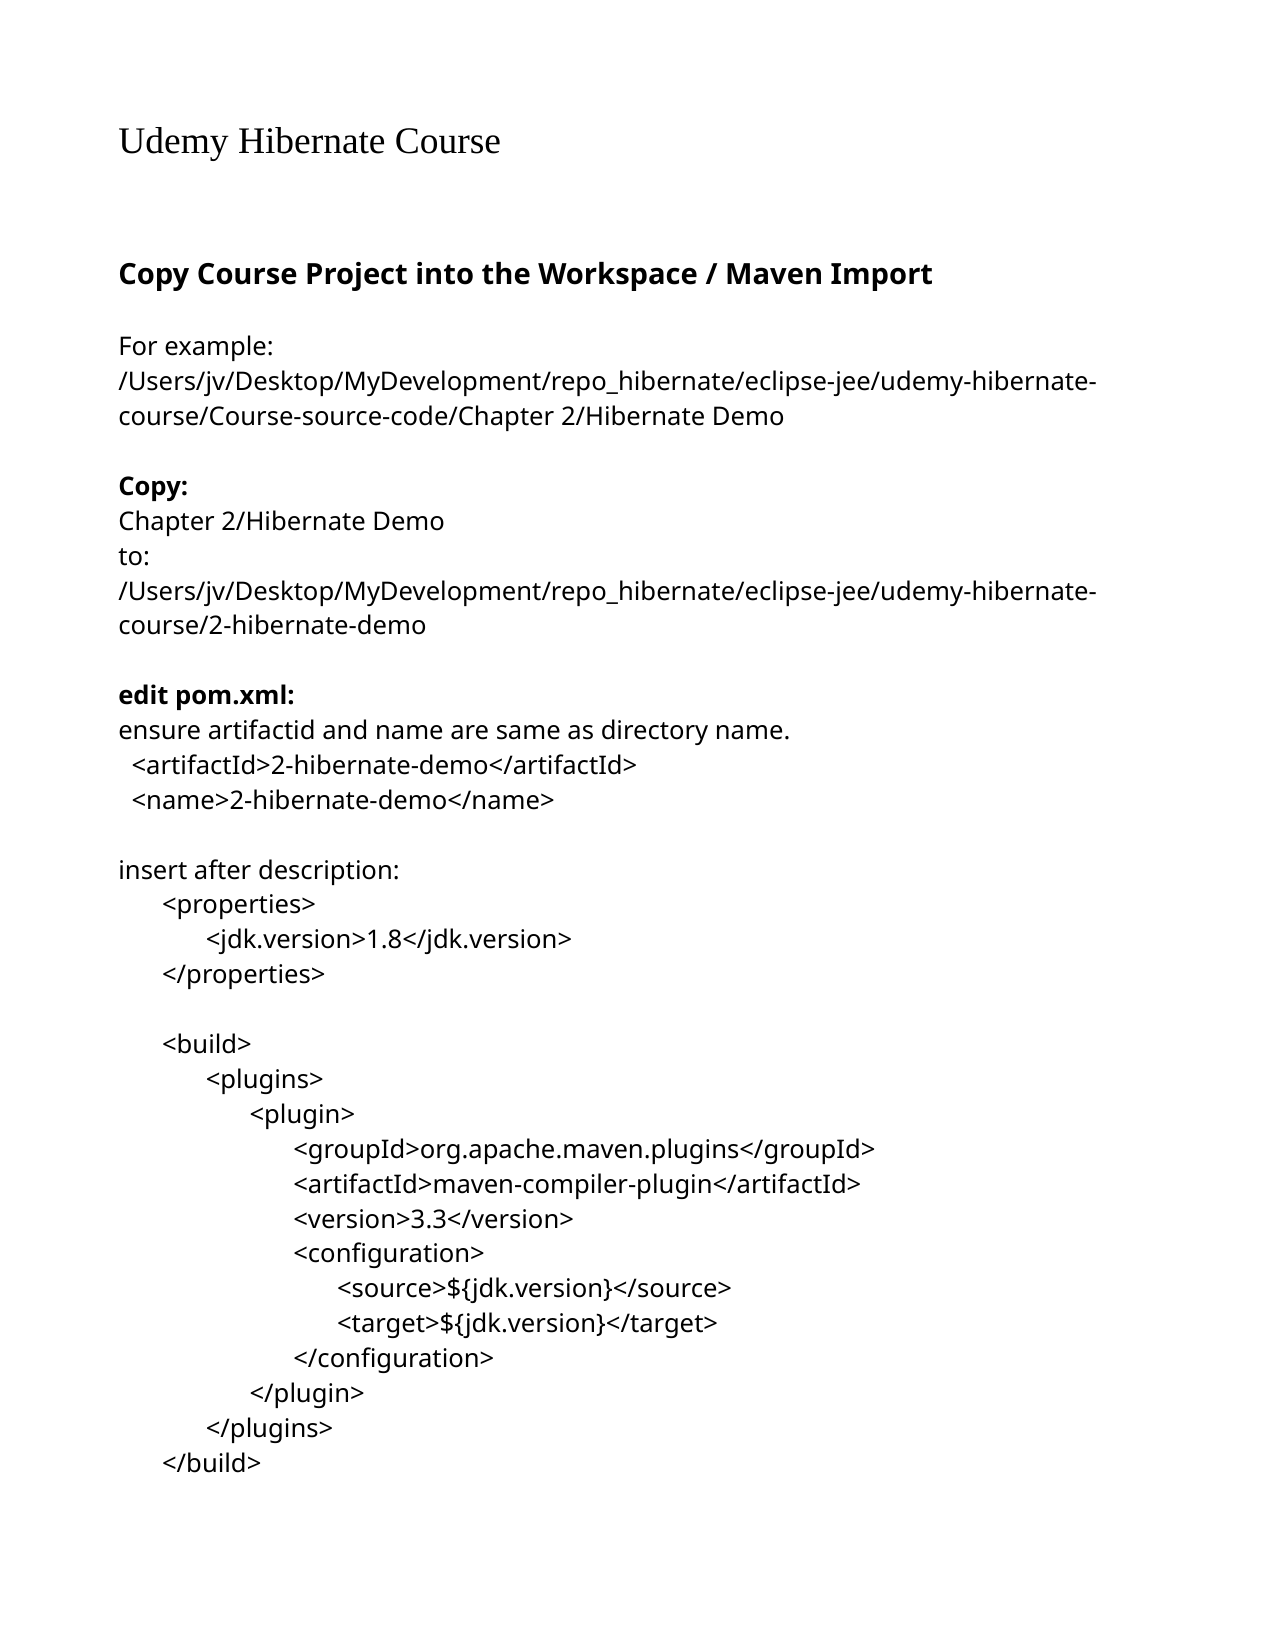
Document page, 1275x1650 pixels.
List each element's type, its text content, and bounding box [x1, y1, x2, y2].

text Chapter 2/Hibernate Demo [118, 503, 1157, 538]
text <name>2-hibernate-demo</name> [118, 782, 1157, 817]
text <source>${jdk.version}</source> [118, 1270, 1157, 1305]
text ensure artifactid and name are same as directory name. [118, 712, 1157, 747]
text <jdk.version>1.8</jdk.version> [118, 921, 1157, 956]
text <plugin> [118, 1096, 1157, 1131]
text <properties> [118, 887, 1157, 921]
text to: [118, 538, 1157, 572]
text /Users/jv/Desktop/MyDevelopment/repo_hibernate/eclipse-jee/udemy-hibernate-course/2-hibernate-demo [118, 572, 1157, 642]
text Copy: [118, 468, 1157, 503]
text Udemy Hibernate Course [118, 118, 1157, 161]
text <groupId>org.apache.maven.plugins</groupId> [118, 1131, 1157, 1166]
text </plugins> [118, 1410, 1157, 1445]
text </plugin> [118, 1375, 1157, 1410]
text insert after description: [118, 852, 1157, 887]
text <plugins> [118, 1061, 1157, 1096]
text <artifactId>2-hibernate-demo</artifactId> [118, 747, 1157, 782]
text </configuration> [118, 1340, 1157, 1375]
text <version>3.3</version> [118, 1201, 1157, 1236]
text <build> [118, 1026, 1157, 1061]
text <target>${jdk.version}</target> [118, 1305, 1157, 1340]
text <configuration> [118, 1236, 1157, 1270]
text edit pom.xml: [118, 677, 1157, 712]
text </build> [118, 1445, 1157, 1480]
text Copy Course Project into the Workspace / Maven Import [118, 254, 1157, 293]
text /Users/jv/Desktop/MyDevelopment/repo_hibernate/eclipse-jee/udemy-hibernate-course/Course-source-code/Chapter 2/Hibernate Demo [118, 363, 1157, 433]
text For example: [118, 328, 1157, 363]
text </properties> [118, 956, 1157, 991]
text <artifactId>maven-compiler-plugin</artifactId> [118, 1166, 1157, 1201]
